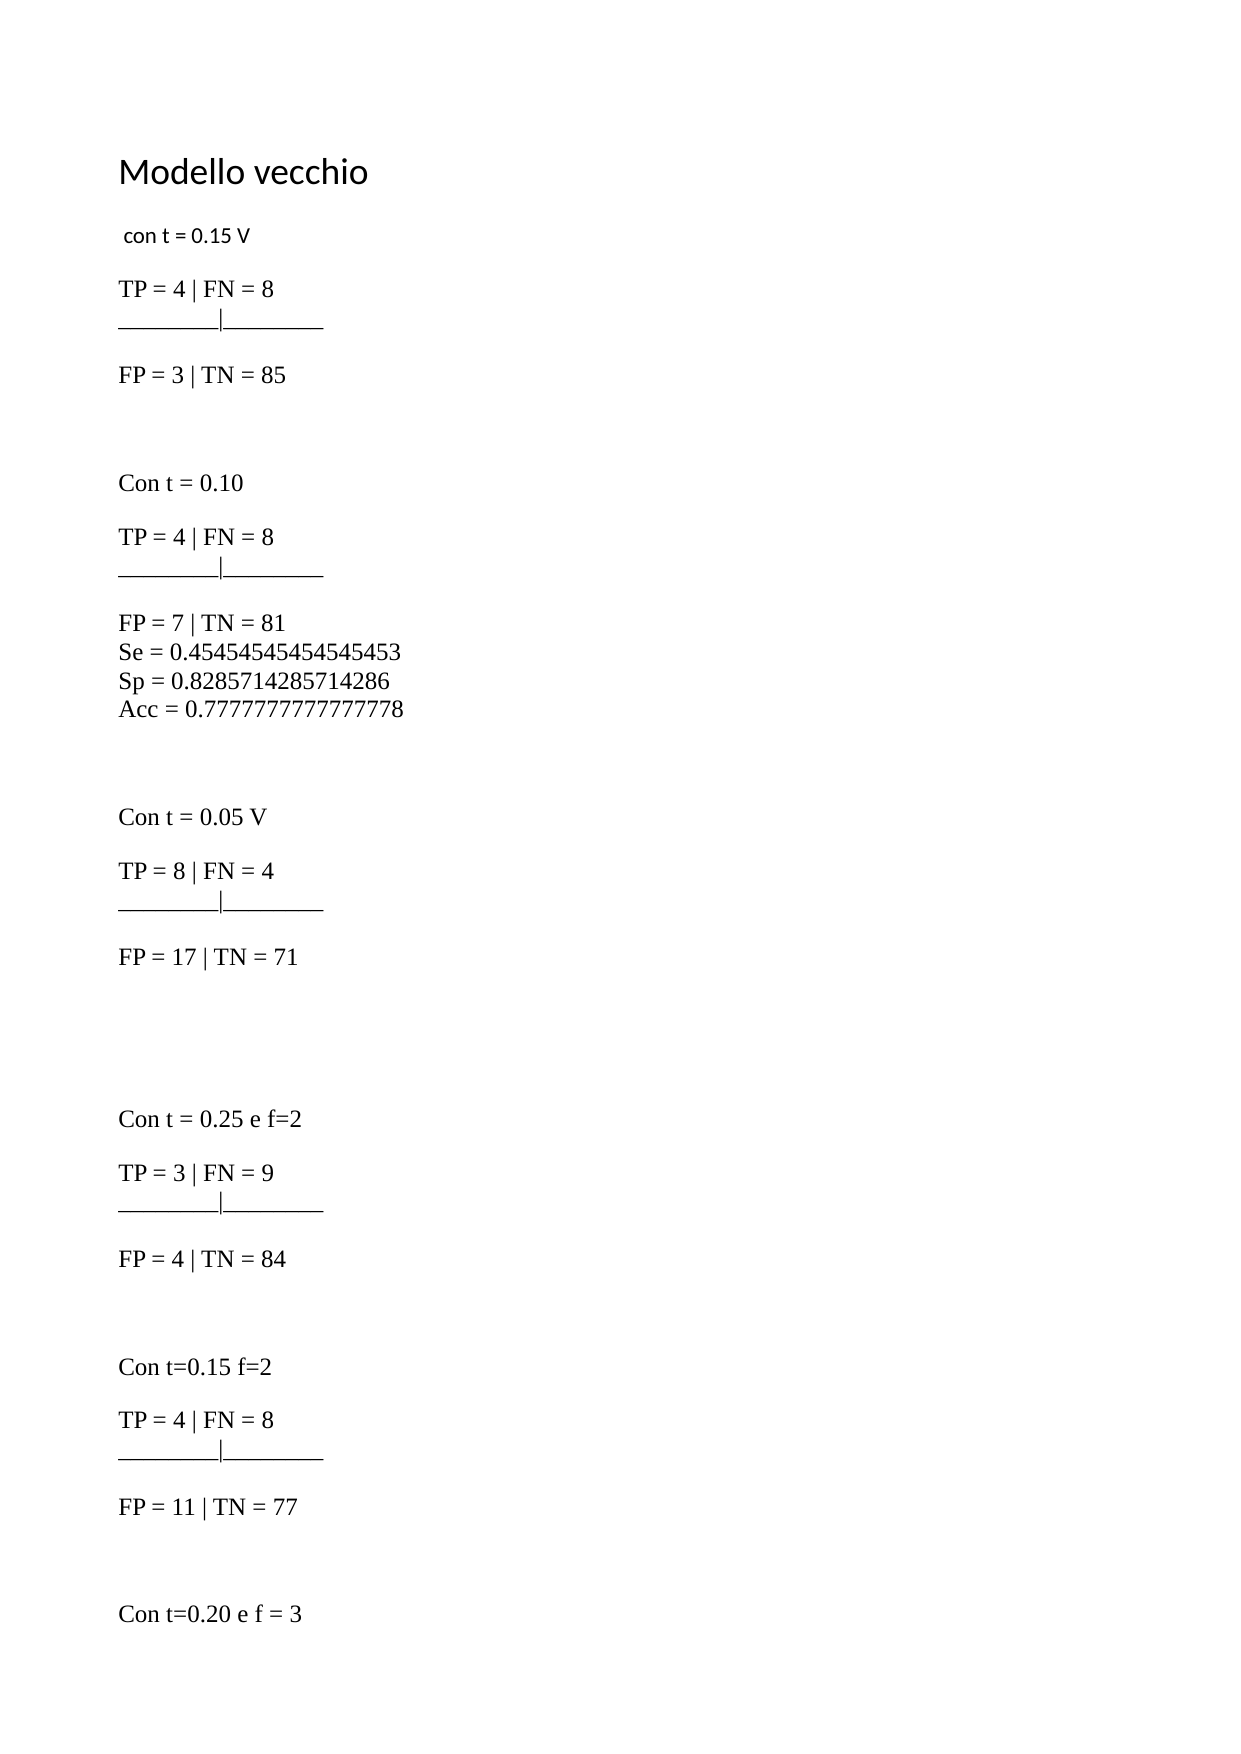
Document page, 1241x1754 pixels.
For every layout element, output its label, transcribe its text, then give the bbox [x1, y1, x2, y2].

text Con t = 0.10 [118, 468, 1122, 497]
text ________|________ [118, 1434, 1122, 1463]
text TP = 8 | FN = 4 [118, 856, 1122, 885]
text FP = 11 | TN = 77 [118, 1492, 1122, 1521]
text Con t=0.15 f=2 [118, 1352, 1122, 1380]
text Acc = 0.7777777777777778 [118, 694, 1122, 723]
text TP = 4 | FN = 8 [118, 274, 1122, 303]
text con t = 0.15 V [118, 221, 1122, 249]
text Con t = 0.25 e f=2 [118, 1104, 1122, 1133]
text ________|________ [118, 303, 1122, 332]
text FP = 4 | TN = 84 [118, 1244, 1122, 1273]
text Se = 0.45454545454545453 [118, 637, 1122, 666]
text TP = 3 | FN = 9 [118, 1158, 1122, 1186]
text TP = 4 | FN = 8 [118, 1406, 1122, 1434]
text Sp = 0.8285714285714286 [118, 666, 1122, 694]
text ________|________ [118, 885, 1122, 913]
text FP = 3 | TN = 85 [118, 360, 1122, 389]
text ________|________ [118, 1186, 1122, 1215]
text FP = 7 | TN = 81 [118, 608, 1122, 637]
text Con t=0.20 e f = 3 [118, 1599, 1122, 1628]
text Con t = 0.05 V [118, 802, 1122, 831]
text TP = 4 | FN = 8 [118, 522, 1122, 551]
text FP = 17 | TN = 71 [118, 942, 1122, 971]
text ________|________ [118, 551, 1122, 579]
text Modello vecchio [118, 148, 1122, 193]
